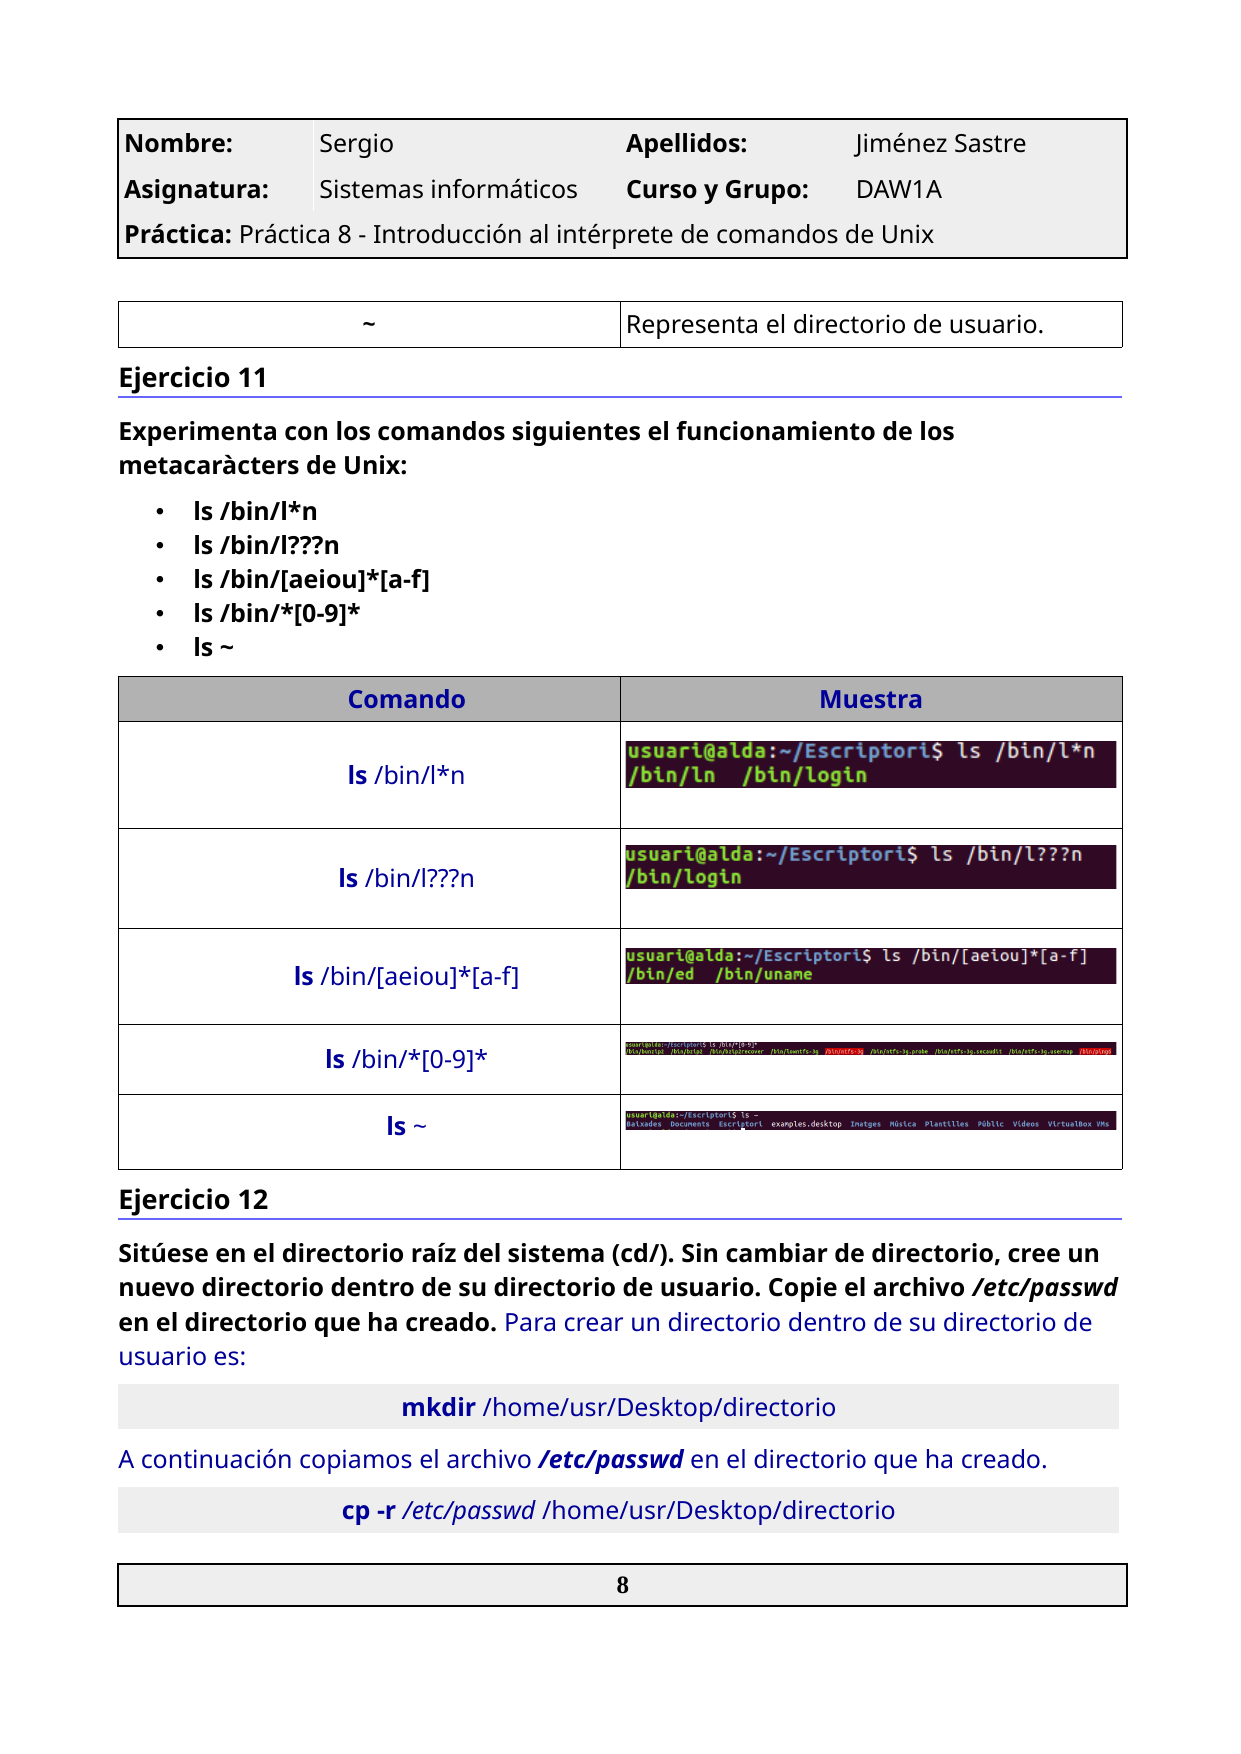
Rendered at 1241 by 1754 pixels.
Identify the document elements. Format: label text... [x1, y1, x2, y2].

list ls /bin/*[0-9]* [156, 596, 1122, 630]
picture [625, 845, 1117, 889]
picture [625, 1111, 1117, 1130]
list ls /bin/l???n [156, 528, 1122, 562]
list ls /bin/l*n [156, 494, 1122, 528]
table_header Comando [119, 677, 620, 721]
table_header cp -r /etc/passwd /home/usr/Desktop/directorio [118, 1487, 1119, 1533]
table_cell ls /bin/[aeiou]*[a-f] [119, 929, 620, 1024]
table_cell [621, 1095, 1122, 1169]
table_cell ls /bin/l*n [119, 722, 620, 828]
list ls /bin/[aeiou]*[a-f] [156, 562, 1122, 596]
text Experimenta con los comandos siguientes el funcionamiento de los metacaràcters de Unix: [118, 414, 1122, 482]
text Sitúese en el directorio raíz del sistema (cd/). Sin cambiar de directorio, cree un nuevo directorio dentro de su directorio de usuario. Copie el archivo /etc/passwd en el directorio que ha creado. Para crear un directorio dentro de su directorio de usuario es: [118, 1236, 1122, 1372]
text Ejercicio 12 [118, 1181, 1122, 1218]
text Ejercicio 11 [118, 359, 1122, 396]
table_header [118, 1220, 1122, 1236]
table_cell Representa el directorio de usuario. [621, 302, 1122, 347]
table_cell ls ~ [119, 1095, 620, 1169]
picture [625, 741, 1117, 788]
table_cell [621, 722, 1122, 828]
table_header mkdir /home/usr/Desktop/directorio [118, 1384, 1119, 1429]
table_cell ls /bin/*[0-9]* [119, 1025, 620, 1094]
table_cell [621, 1025, 1122, 1094]
table_cell [621, 829, 1122, 928]
table_header Muestra [621, 677, 1122, 721]
picture [625, 948, 1117, 984]
picture [625, 1042, 1117, 1055]
table_cell [621, 929, 1122, 1024]
text A continuación copiamos el archivo /etc/passwd en el directorio que ha creado. [118, 1441, 1122, 1475]
table_cell ls /bin/l???n [119, 829, 620, 928]
list ls ~ [156, 630, 1122, 664]
table_header [118, 398, 1122, 414]
table_cell ~ [119, 302, 620, 347]
